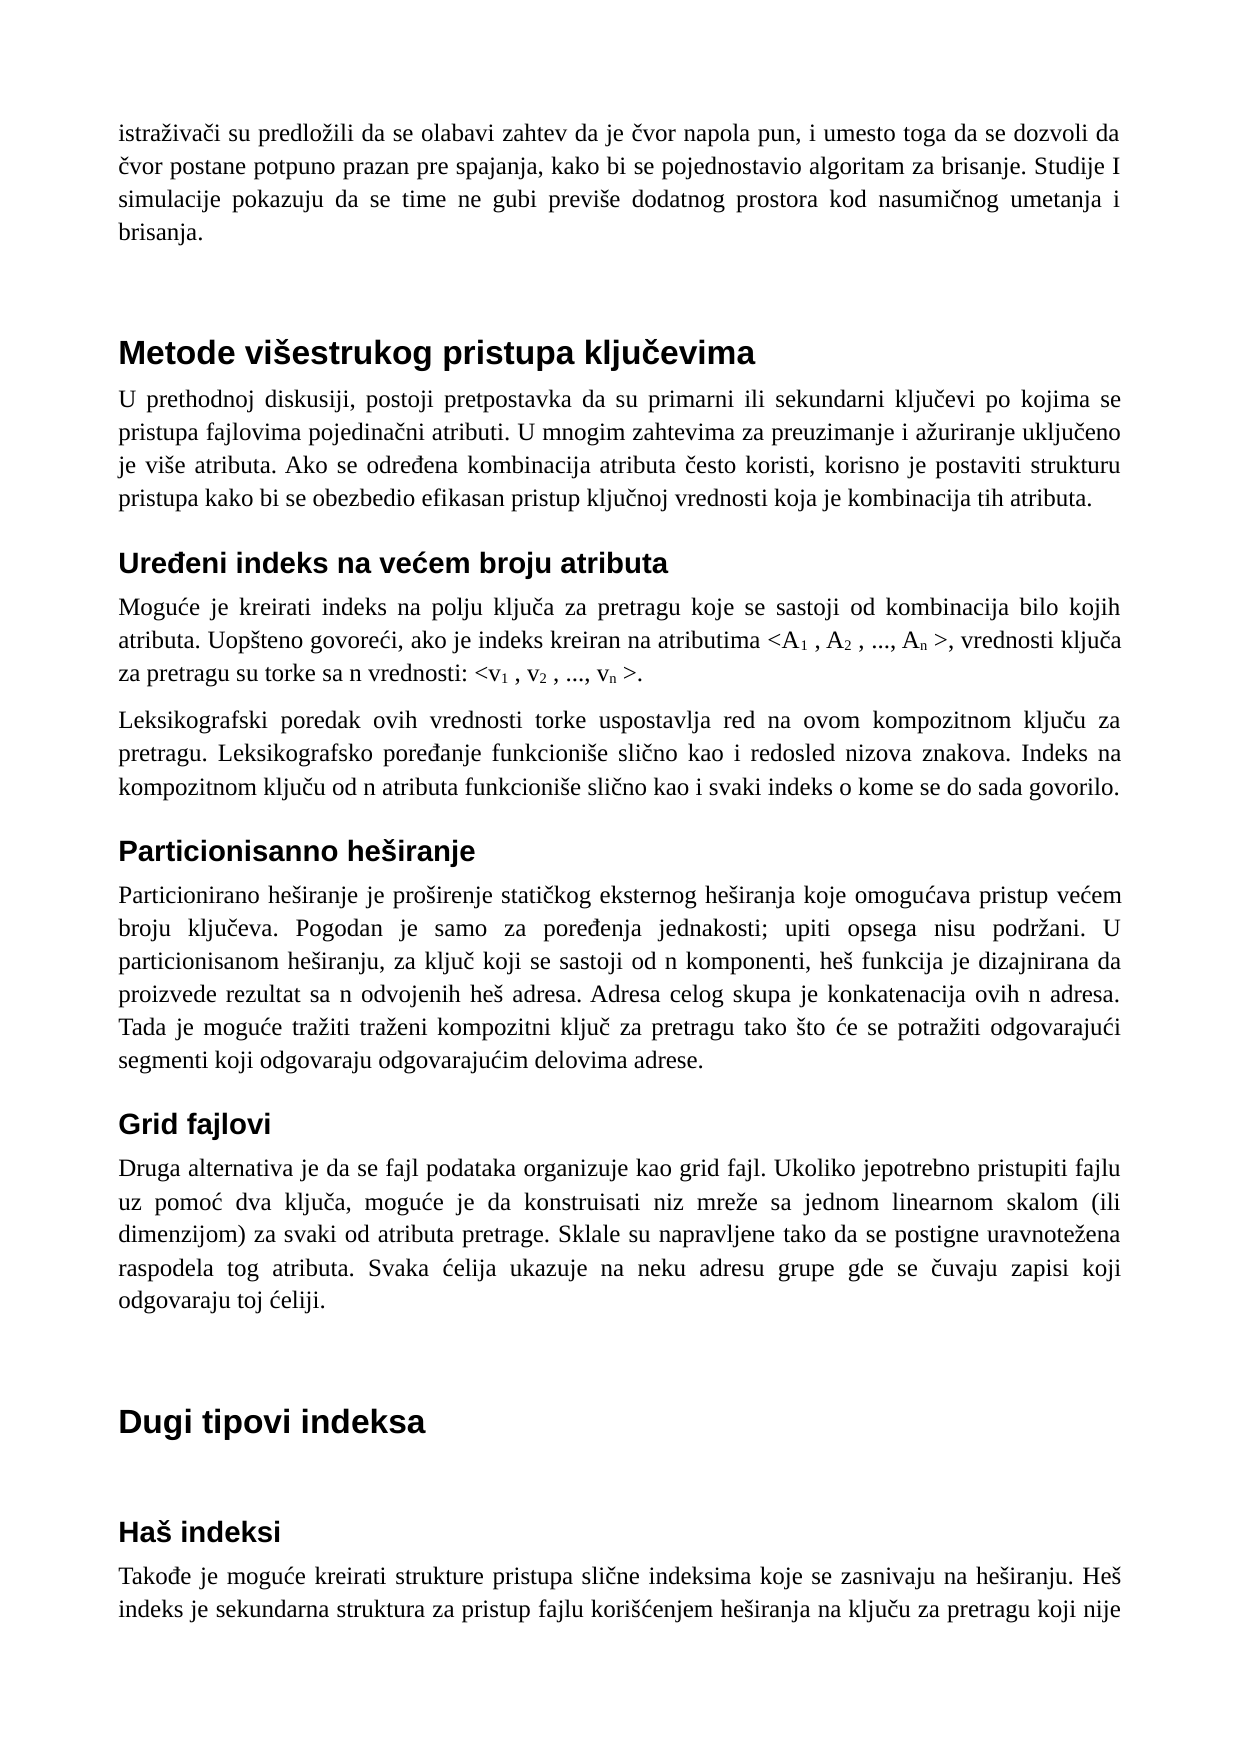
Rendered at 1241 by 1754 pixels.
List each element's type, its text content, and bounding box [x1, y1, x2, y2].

subtitle Particionisanno heširanje [118, 834, 1122, 867]
text U prethodnoj diskusiji, postoji pretpostavka da su primarni ili sekundarni ključevi po kojima se pristupa fajlovima pojedinačni atributi. U mnogim zahtevima za preuzimanje i ažuriranje uključeno je više atributa. Ako se određena kombinacija atributa često koristi, korisno je postaviti strukturu pristupa kako bi se obezbedio efikasan pristup ključnoj vrednosti koja je kombinacija tih atributa. [118, 384, 1122, 512]
text Takođe je moguće kreirati strukture pristupa slične indeksima koje se zasnivaju na heširanju. Heš indeks je sekundarna struktura za pristup fajlu korišćenjem heširanja na ključu za pretragu koji nije [118, 1561, 1122, 1623]
text Druga alternativa je da se fajl podataka organizuje kao grid fajl. Ukoliko jepotrebno pristupiti fajlu uz pomoć dva ključa, moguće je da konstruisati niz mreže sa jednom linearnom skalom (ili dimenzijom) za svaki od atributa pretrage. Sklale su napravljene tako da se postigne uravnotežena raspodela tog atributa. Svaka ćelija ukazuje na neku adresu grupe gde se čuvaju zapisi koji odgovaraju toj ćeliji. [118, 1153, 1122, 1314]
text istraživači su predložili da se olabavi zahtev da je čvor napola pun, i umesto toga da se dozvoli da čvor postane potpuno prazan pre spajanja, kako bi se pojednostavio algoritam za brisanje. Studije I simulacije pokazuju da se time ne gubi previše dodatnog prostora kod nasumičnog umetanja i brisanja. [118, 118, 1122, 246]
text Leksikografski poredak ovih vrednosti torke uspostavlja red na ovom kompozitnom ključu za pretragu. Leksikografsko poređanje funkcioniše slično kao i redosled nizova znakova. Indeks na kompozitnom ključu od n atributa funkcioniše slično kao i svaki indeks o kome se do sada govorilo. [118, 706, 1122, 800]
subtitle Haš indeksi [118, 1515, 1122, 1549]
subtitle Metode višestrukog pristupa ključevima [118, 333, 1122, 372]
subtitle Grid fajlovi [118, 1107, 1122, 1141]
text Moguće je kreirati indeks na polju ključa za pretragu koje se sastoji od kombinacija bilo kojih atributa. Uopšteno govoreći, ako je indeks kreiran na atributima <A1 , A2 , ..., An >, vrednosti ključa za pretragu su torke sa n vrednosti: <v1 , v2 , ..., vn >. [118, 592, 1122, 687]
subtitle Dugi tipovi indeksa [118, 1402, 1122, 1440]
text Particionirano heširanje je proširenje statičkog eksternog heširanja koje omogućava pristup većem broju ključeva. Pogodan je samo za poređenja jednakosti; upiti opsega nisu podržani. U particionisanom heširanju, za ključ koji se sastoji od n komponenti, heš funkcija je dizajnirana da proizvede rezultat sa n odvojenih heš adresa. Adresa celog skupa je konkatenacija ovih n adresa. Tada je moguće tražiti traženi kompozitni ključ za pretragu tako što će se potražiti odgovarajući segmenti koji odgovaraju odgovarajućim delovima adrese. [118, 880, 1122, 1074]
subtitle Uređeni indeks na većem broju atributa [118, 546, 1122, 579]
